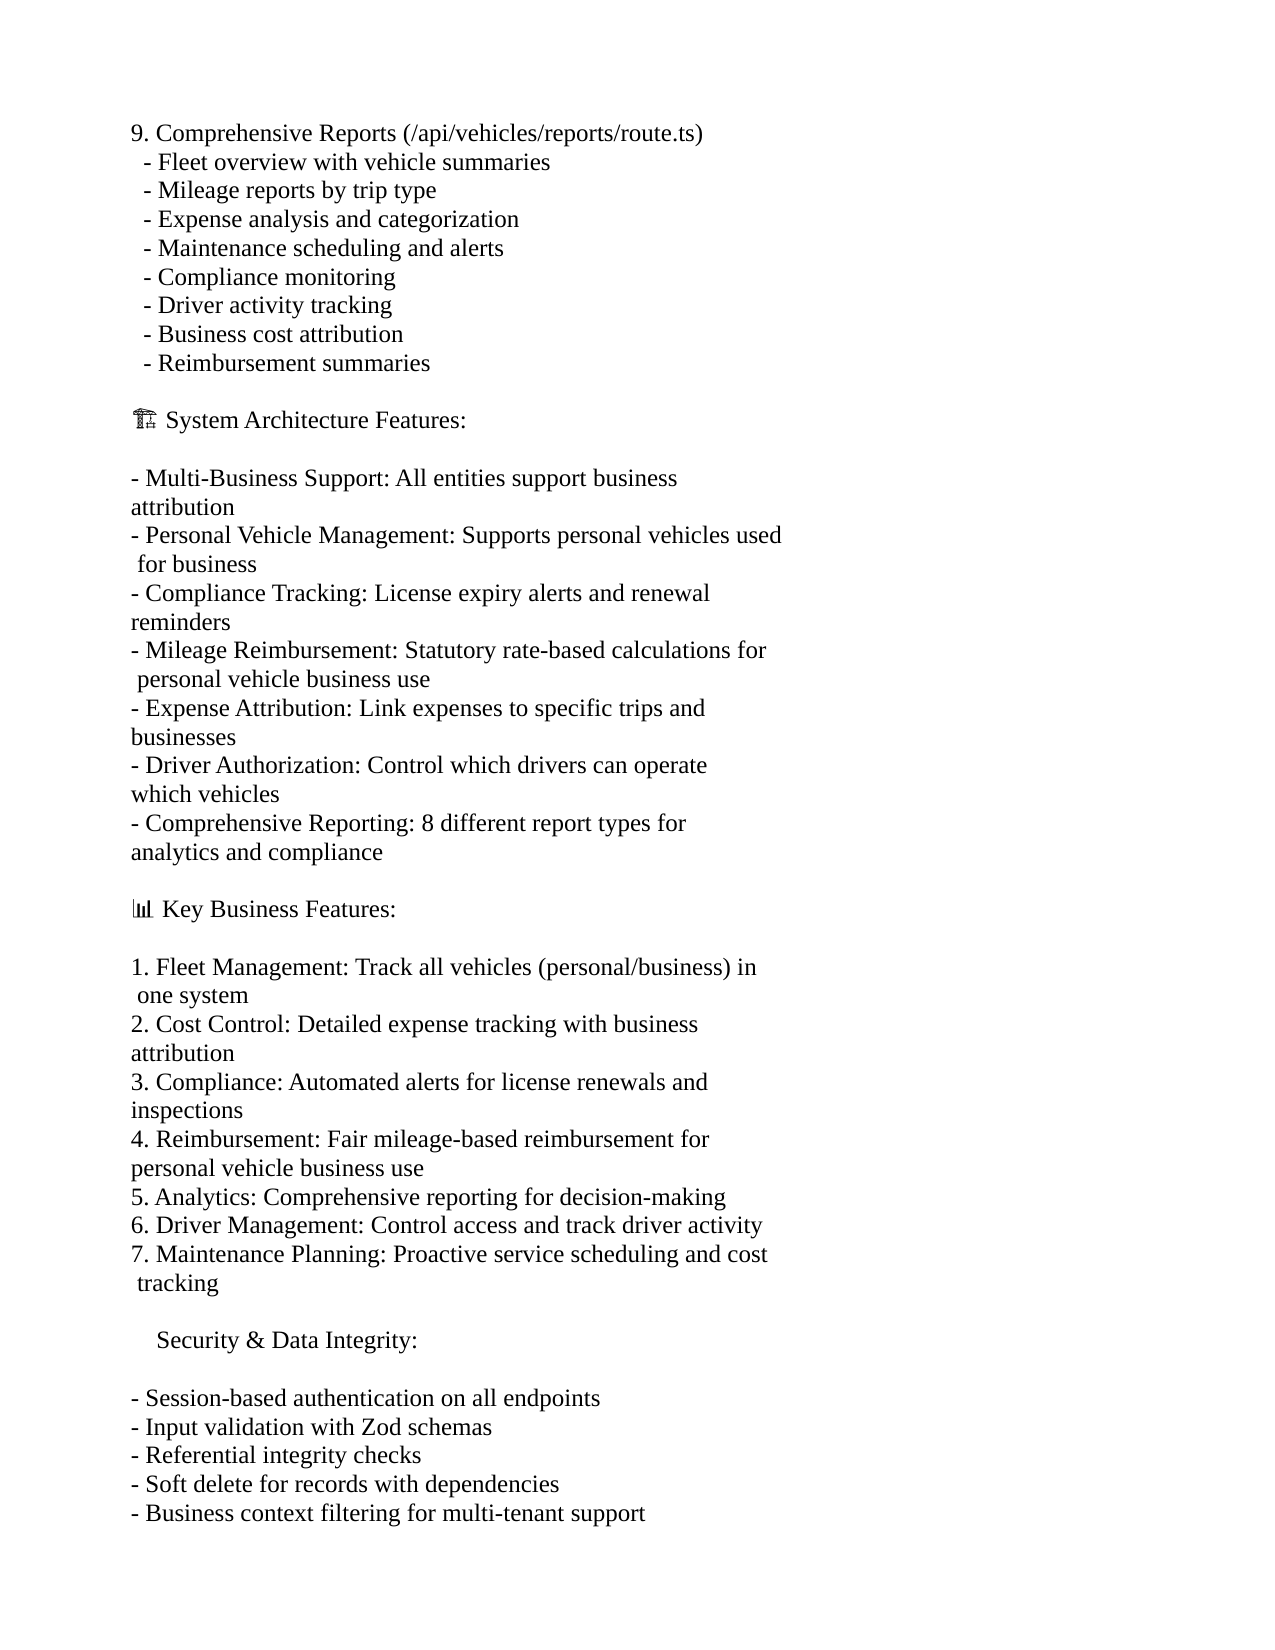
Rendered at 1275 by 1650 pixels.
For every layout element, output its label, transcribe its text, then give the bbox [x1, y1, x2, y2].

text - Personal Vehicle Management: Supports personal vehicles used [118, 521, 1157, 549]
text - Session-based authentication on all endpoints [118, 1383, 1157, 1412]
text inspections [118, 1096, 1157, 1124]
text - Fleet overview with vehicle summaries [118, 147, 1157, 176]
text attribution [118, 492, 1157, 521]
text - Referential integrity checks [118, 1441, 1157, 1469]
text tracking [118, 1268, 1157, 1297]
text - Compliance monitoring [118, 262, 1157, 291]
text - Expense analysis and categorization [118, 204, 1157, 233]
text - Business context filtering for multi-tenant support [118, 1498, 1157, 1527]
text - Maintenance scheduling and alerts [118, 233, 1157, 262]
text - Driver Authorization: Control which drivers can operate [118, 751, 1157, 779]
text attribution [118, 1038, 1157, 1067]
text analytics and compliance [118, 837, 1157, 866]
text personal vehicle business use [118, 1153, 1157, 1182]
text 1. Fleet Management: Track all vehicles (personal/business) in [118, 952, 1157, 981]
text 4. Reimbursement: Fair mileage-based reimbursement for [118, 1124, 1157, 1153]
text - Business cost attribution [118, 319, 1157, 348]
text - Compliance Tracking: License expiry alerts and renewal [118, 578, 1157, 607]
text - Driver activity tracking [118, 291, 1157, 319]
text for business [118, 549, 1157, 578]
text 7. Maintenance Planning: Proactive service scheduling and cost [118, 1239, 1157, 1268]
text 3. Compliance: Automated alerts for license renewals and [118, 1067, 1157, 1096]
text 🏗️ System Architecture Features: [118, 406, 1157, 434]
text 🔐 Security & Data Integrity: [118, 1326, 1157, 1354]
text 9. Comprehensive Reports (/api/vehicles/reports/route.ts) [118, 118, 1157, 147]
text - Input validation with Zod schemas [118, 1412, 1157, 1441]
text - Expense Attribution: Link expenses to specific trips and [118, 693, 1157, 722]
text 5. Analytics: Comprehensive reporting for decision-making [118, 1182, 1157, 1211]
text businesses [118, 722, 1157, 751]
text 6. Driver Management: Control access and track driver activity [118, 1211, 1157, 1239]
text personal vehicle business use [118, 664, 1157, 693]
text reminders [118, 607, 1157, 636]
text one system [118, 981, 1157, 1009]
text - Reimbursement summaries [118, 348, 1157, 377]
text - Comprehensive Reporting: 8 different report types for [118, 808, 1157, 837]
text - Multi-Business Support: All entities support business [118, 463, 1157, 492]
text - Mileage Reimbursement: Statutory rate-based calculations for [118, 636, 1157, 664]
text 2. Cost Control: Detailed expense tracking with business [118, 1009, 1157, 1038]
text - Mileage reports by trip type [118, 176, 1157, 204]
text 📊 Key Business Features: [118, 894, 1157, 923]
text - Soft delete for records with dependencies [118, 1469, 1157, 1498]
text which vehicles [118, 779, 1157, 808]
